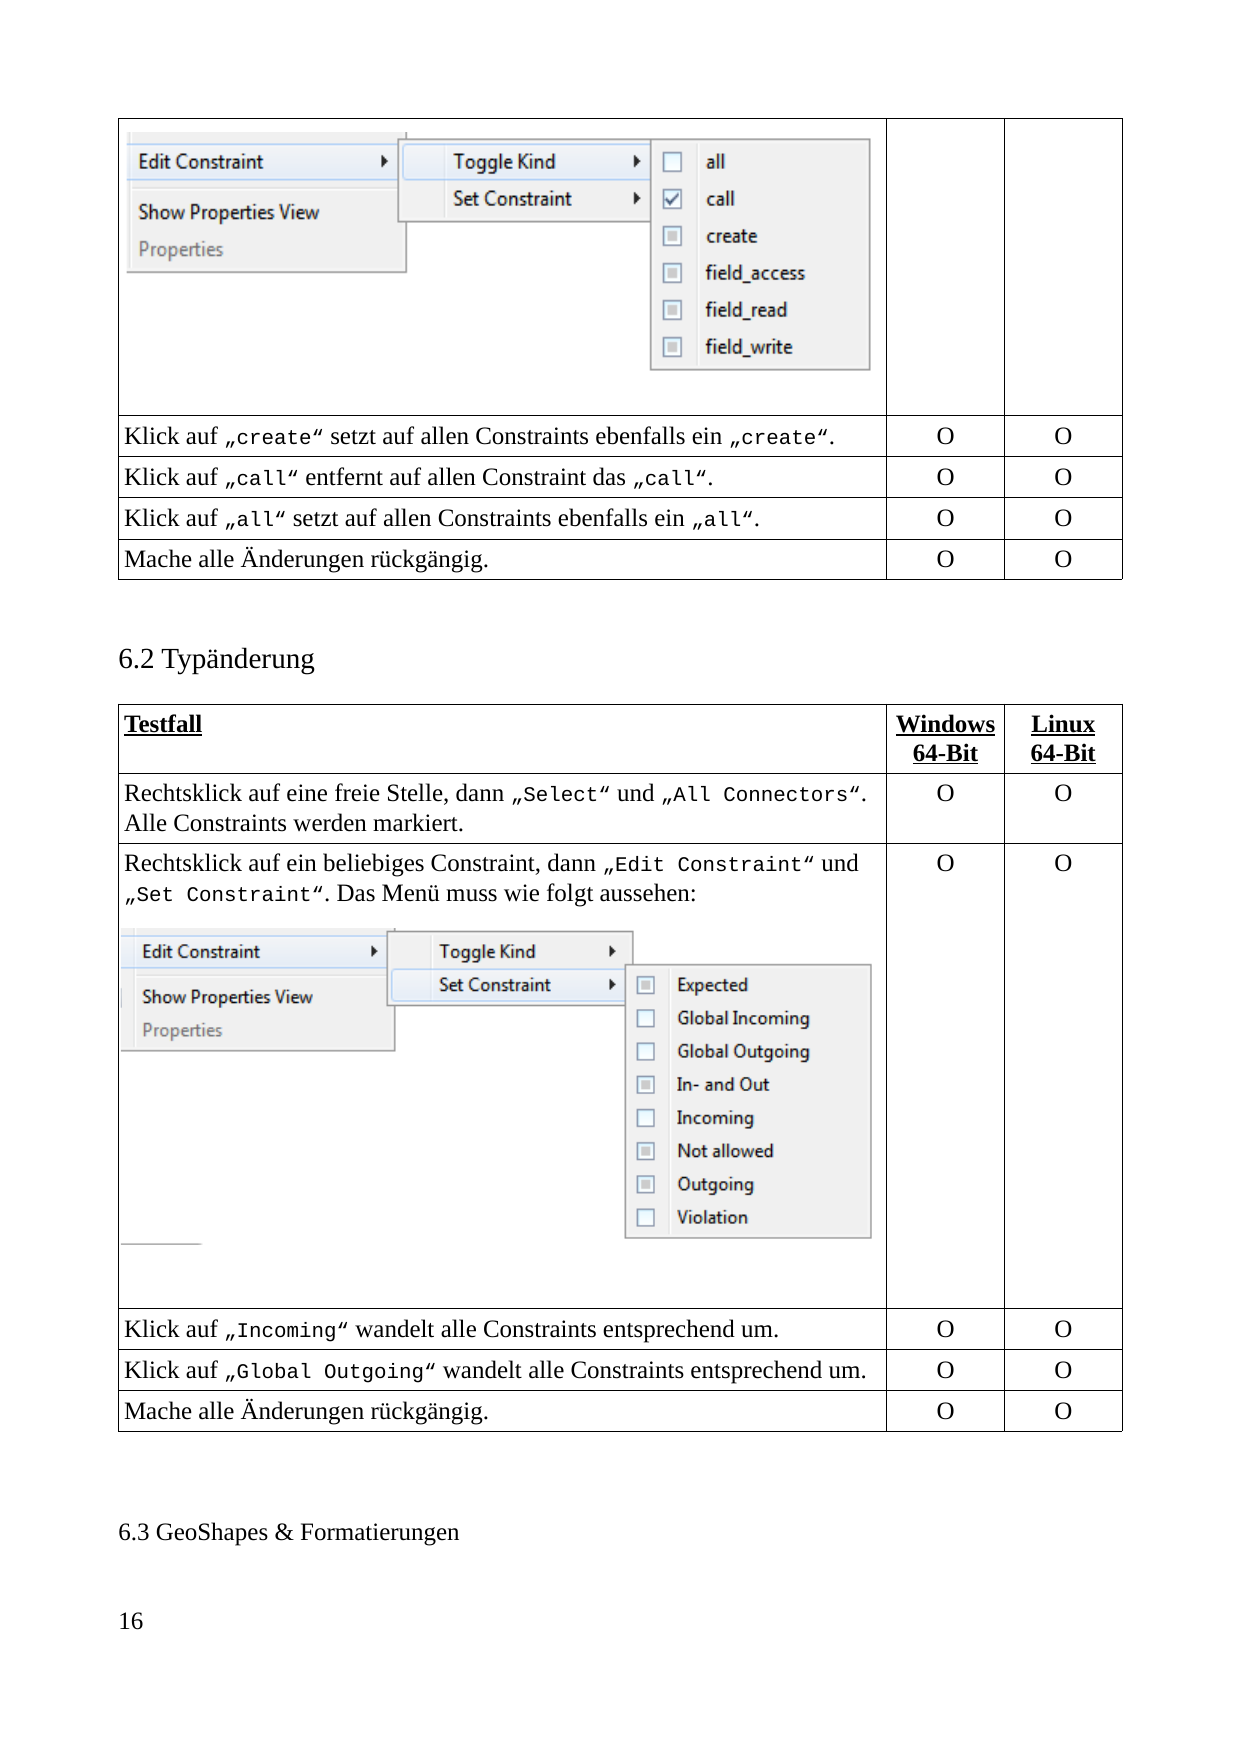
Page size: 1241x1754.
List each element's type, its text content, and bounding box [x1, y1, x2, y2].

picture [120, 928, 878, 1245]
table_cell O [887, 498, 1004, 538]
table_cell O [887, 774, 1004, 842]
table_cell O [1005, 1309, 1122, 1349]
table_cell Mache alle Änderungen rückgängig. [119, 540, 886, 579]
table_cell [887, 119, 1004, 415]
table_cell O [887, 844, 1004, 1308]
table_cell O [1005, 540, 1122, 579]
table_cell Klick auf „Global Outgoing“ wandelt alle Constraints entsprechend um. [119, 1350, 886, 1390]
table_cell [1005, 119, 1122, 415]
table_cell O [887, 1309, 1004, 1349]
table_header Windows 64-Bit [887, 705, 1004, 772]
table_cell Rechtsklick auf eine freie Stelle, dann „Select“ und „All Connectors“. Alle Constraints werden markiert. [119, 774, 886, 842]
table_cell O [1005, 1350, 1122, 1390]
table_cell O [1005, 774, 1122, 842]
text 6.3 GeoShapes & Formatierungen [118, 1517, 1122, 1546]
table_cell O [1005, 498, 1122, 538]
table_cell Klick auf „all“ setzt auf allen Constraints ebenfalls ein „all“. [119, 498, 886, 538]
table_cell Rechtsklick auf ein beliebiges Constraint, dann „Edit Constraint“ und „Set Constraint“. Das Menü muss wie folgt aussehen: [119, 844, 886, 1308]
table_cell O [1005, 1391, 1122, 1431]
table_cell O [887, 1391, 1004, 1431]
table_header Linux 64-Bit [1005, 705, 1122, 772]
table_cell Klick auf „create“ setzt auf allen Constraints ebenfalls ein „create“. [119, 416, 886, 456]
picture [126, 132, 882, 381]
table_cell [119, 119, 886, 415]
table_cell O [887, 457, 1004, 497]
table_header Testfall [119, 705, 886, 772]
table_cell Klick auf „Incoming“ wandelt alle Constraints entsprechend um. [119, 1309, 886, 1349]
table_cell O [887, 1350, 1004, 1390]
table_cell Klick auf „call“ entfernt auf allen Constraint das „call“. [119, 457, 886, 497]
table_cell O [1005, 457, 1122, 497]
table_cell Mache alle Änderungen rückgängig. [119, 1391, 886, 1431]
table_cell O [1005, 844, 1122, 1308]
table_cell O [887, 540, 1004, 579]
table_cell O [887, 416, 1004, 456]
table_cell O [1005, 416, 1122, 456]
text 6.2 Typänderung [118, 641, 1122, 675]
